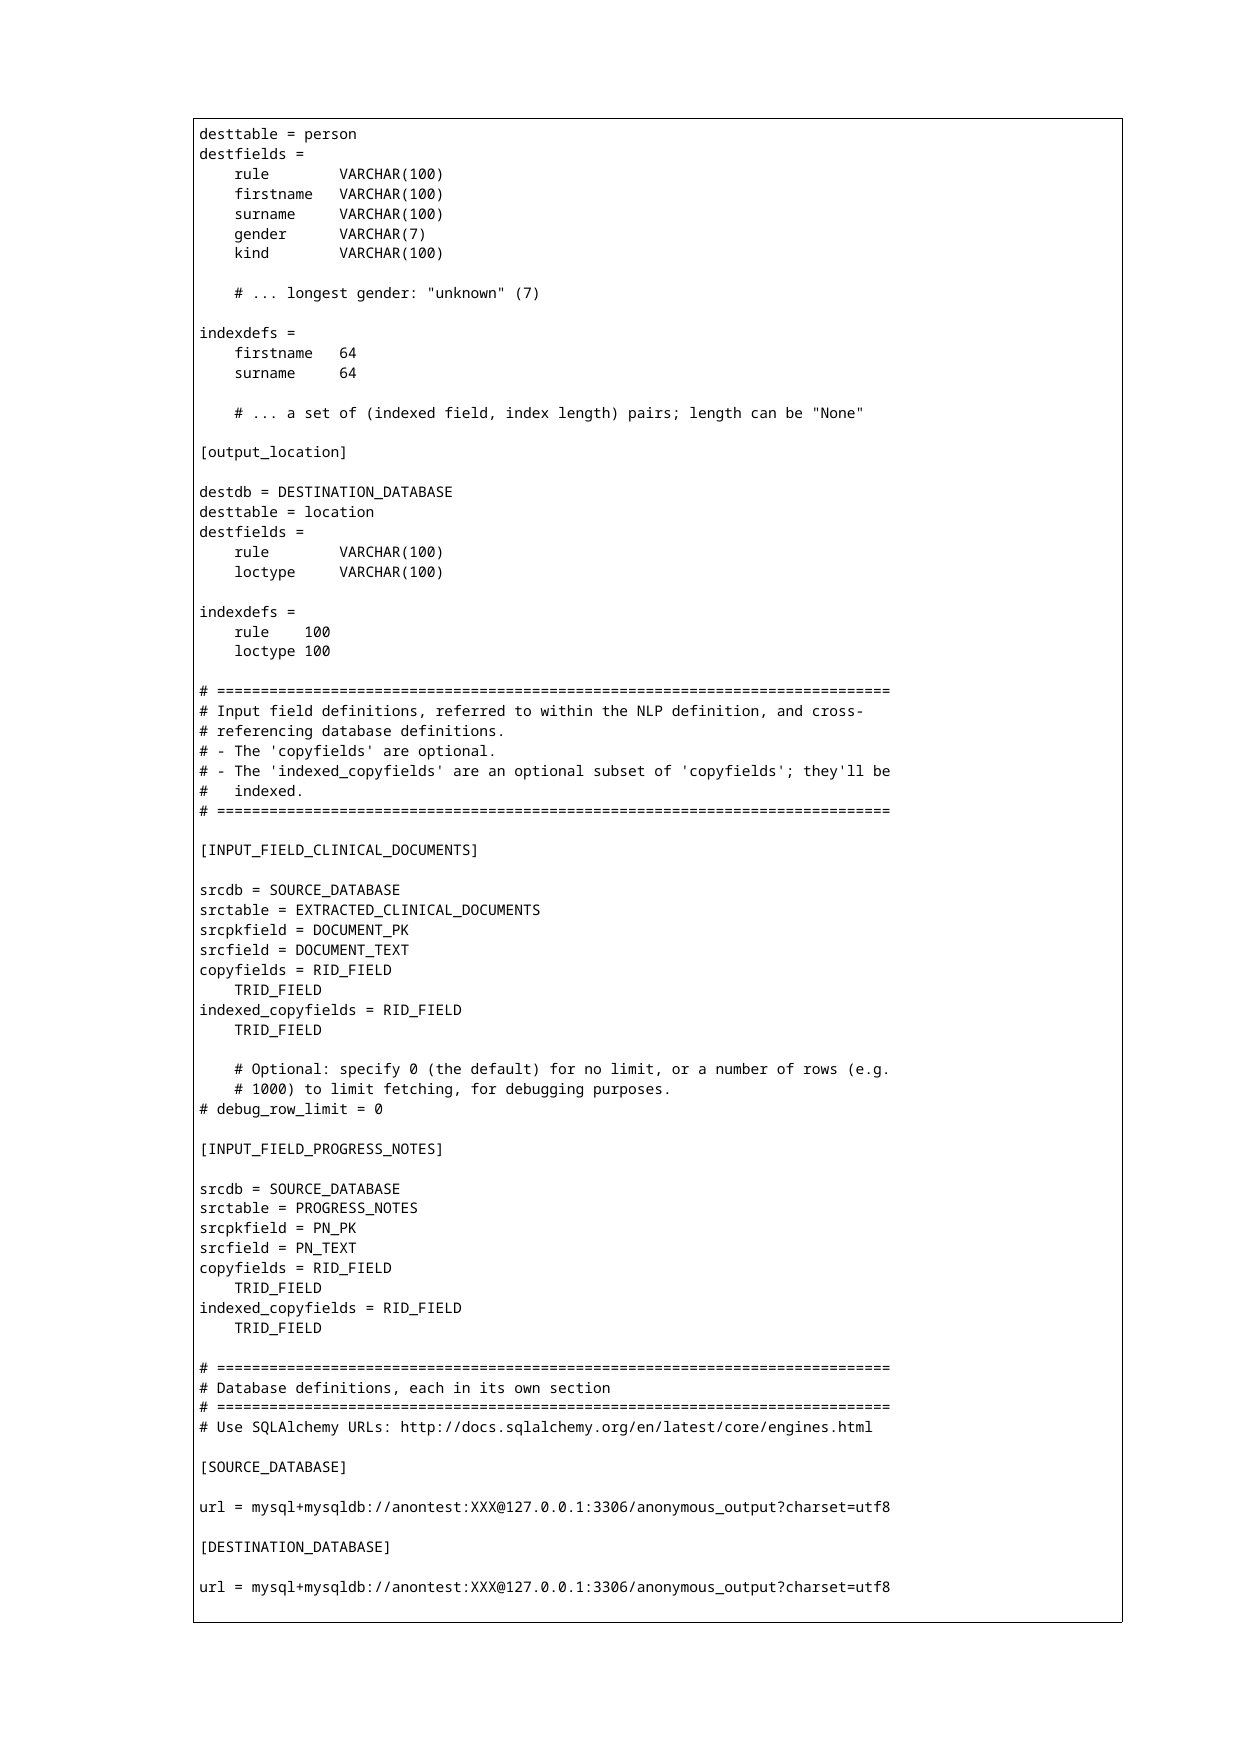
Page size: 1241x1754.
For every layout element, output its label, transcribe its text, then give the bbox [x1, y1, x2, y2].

table_header desttable = person destfields = rule VARCHAR(100) firstname VARCHAR(100) surname VARCHAR(100) gender VARCHAR(7) kind VARCHAR(100) # ... longest gender: "unknown" (7) indexdefs = firstname 64 surname 64 # ... a set of (indexed field, index length) pairs; length can be "None" [output_location] destdb = DESTINATION_DATABASE desttable = location destfields = rule VARCHAR(100) loctype VARCHAR(100) indexdefs = rule 100 loctype 100 # ============================================================================= # Input field definitions, referred to within the NLP definition, and cross- # referencing database definitions. # - The 'copyfields' are optional. # - The 'indexed_copyfields' are an optional subset of 'copyfields'; they'll be # indexed. # ============================================================================= [INPUT_FIELD_CLINICAL_DOCUMENTS] srcdb = SOURCE_DATABASE srctable = EXTRACTED_CLINICAL_DOCUMENTS srcpkfield = DOCUMENT_PK srcfield = DOCUMENT_TEXT copyfields = RID_FIELD TRID_FIELD indexed_copyfields = RID_FIELD TRID_FIELD # Optional: specify 0 (the default) for no limit, or a number of rows (e.g. # 1000) to limit fetching, for debugging purposes. # debug_row_limit = 0 [INPUT_FIELD_PROGRESS_NOTES] srcdb = SOURCE_DATABASE srctable = PROGRESS_NOTES srcpkfield = PN_PK srcfield = PN_TEXT copyfields = RID_FIELD TRID_FIELD indexed_copyfields = RID_FIELD TRID_FIELD # ============================================================================= # Database definitions, each in its own section # ============================================================================= # Use SQLAlchemy URLs: http://docs.sqlalchemy.org/en/latest/core/engines.html [SOURCE_DATABASE] url = mysql+mysqldb://anontest:XXX@127.0.0.1:3306/anonymous_output?charset=utf8 [DESTINATION_DATABASE] url = mysql+mysqldb://anontest:XXX@127.0.0.1:3306/anonymous_output?charset=utf8 [194, 119, 1122, 1622]
